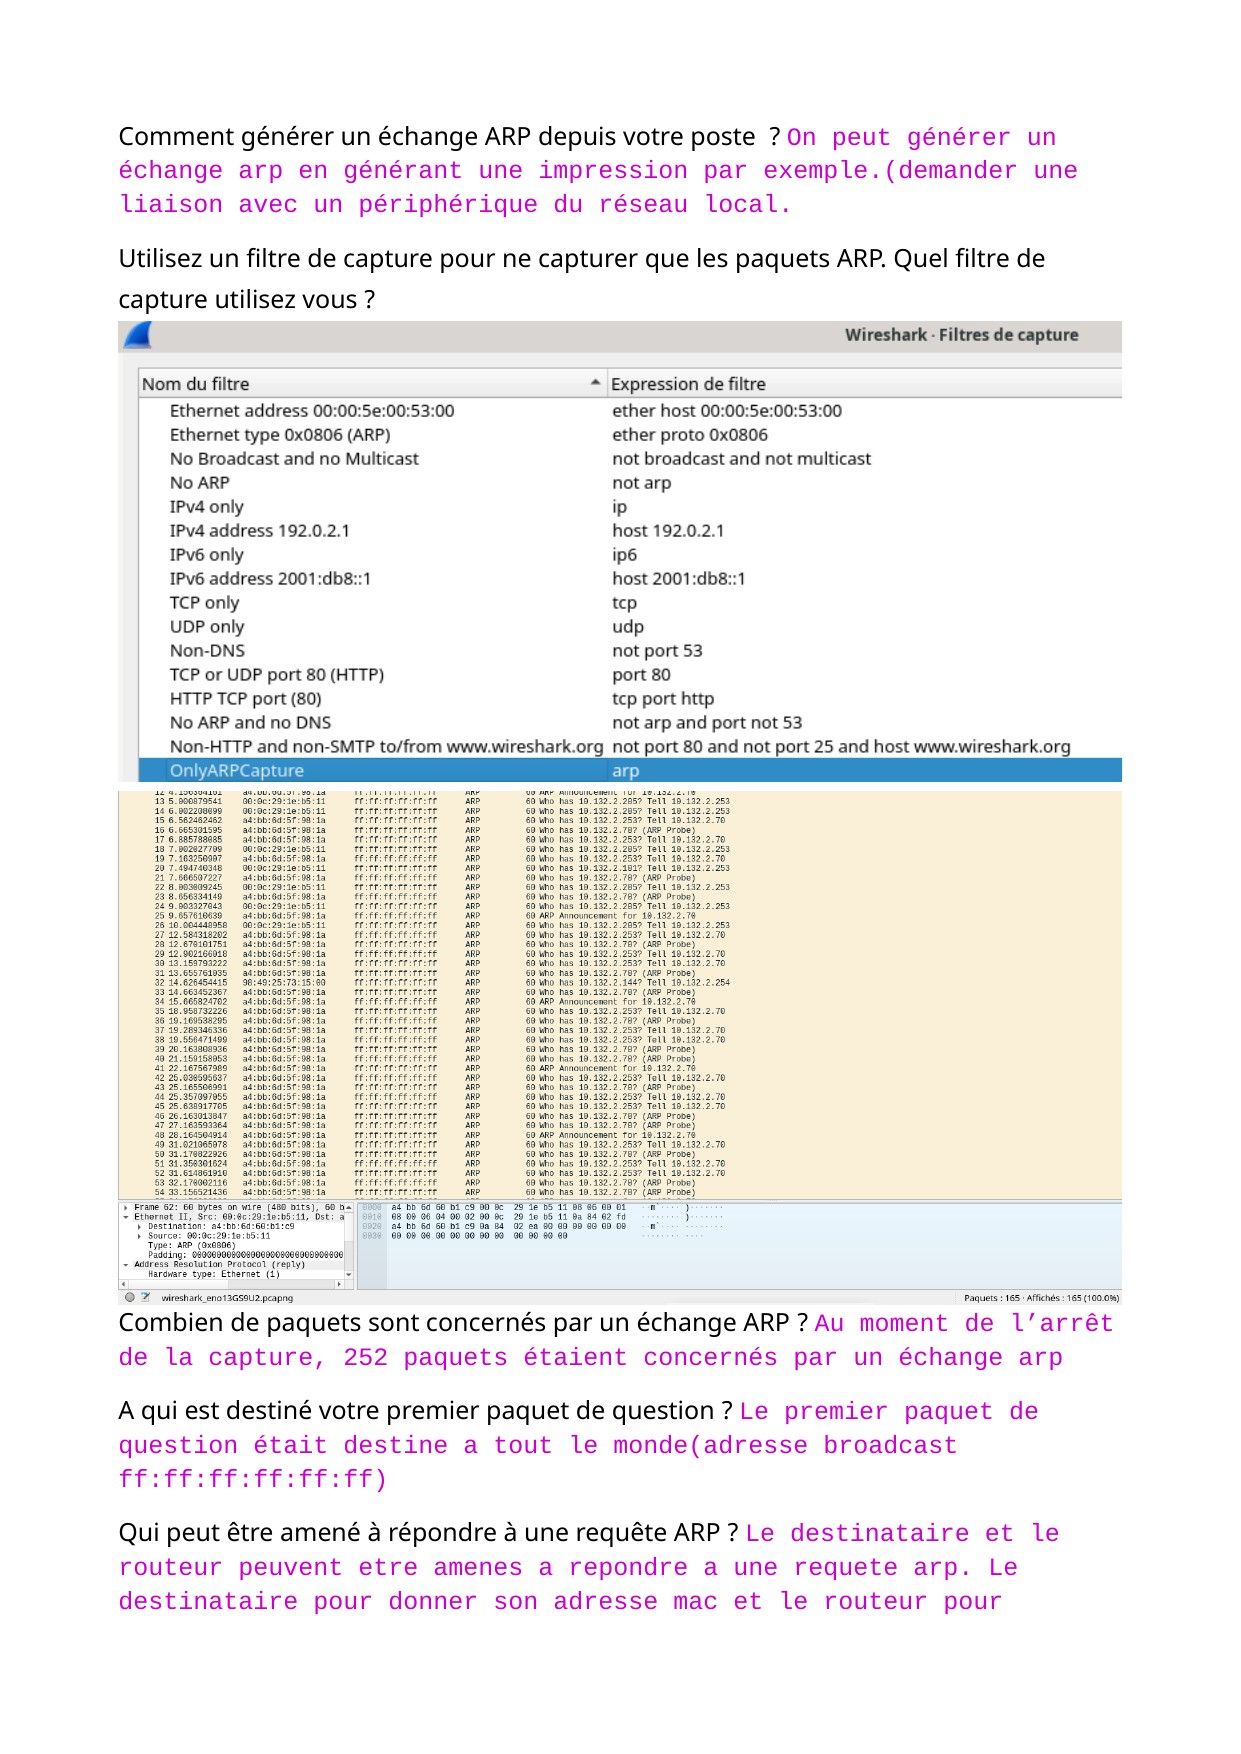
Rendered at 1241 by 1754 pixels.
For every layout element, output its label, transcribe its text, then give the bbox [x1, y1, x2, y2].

text Qui peut être amené à répondre à une requête ARP ? Le destinataire et le routeur peuvent etre amenes a repondre a une requete arp. Le destinataire pour donner son adresse mac et le routeur pour [118, 1515, 1122, 1617]
text [118, 782, 1122, 791]
text Utilisez un filtre de capture pour ne capturer que les paquets ARP. Quel filtre de capture utilisez vous ? [118, 241, 1122, 315]
text Combien de paquets sont concernés par un échange ARP ? Au moment de l’arrêt de la capture, 252 paquets étaient concernés par un échange arp [118, 1305, 1122, 1372]
picture [118, 791, 1123, 1305]
picture [118, 321, 1123, 782]
text A qui est destiné votre premier paquet de question ? Le premier paquet de question était destine a tout le monde(adresse broadcast ff:ff:ff:ff:ff:ff) [118, 1393, 1122, 1495]
text Comment générer un échange ARP depuis votre poste ? On peut générer un échange arp en générant une impression par exemple.(demander une liaison avec un périphérique du réseau local. [118, 118, 1122, 220]
